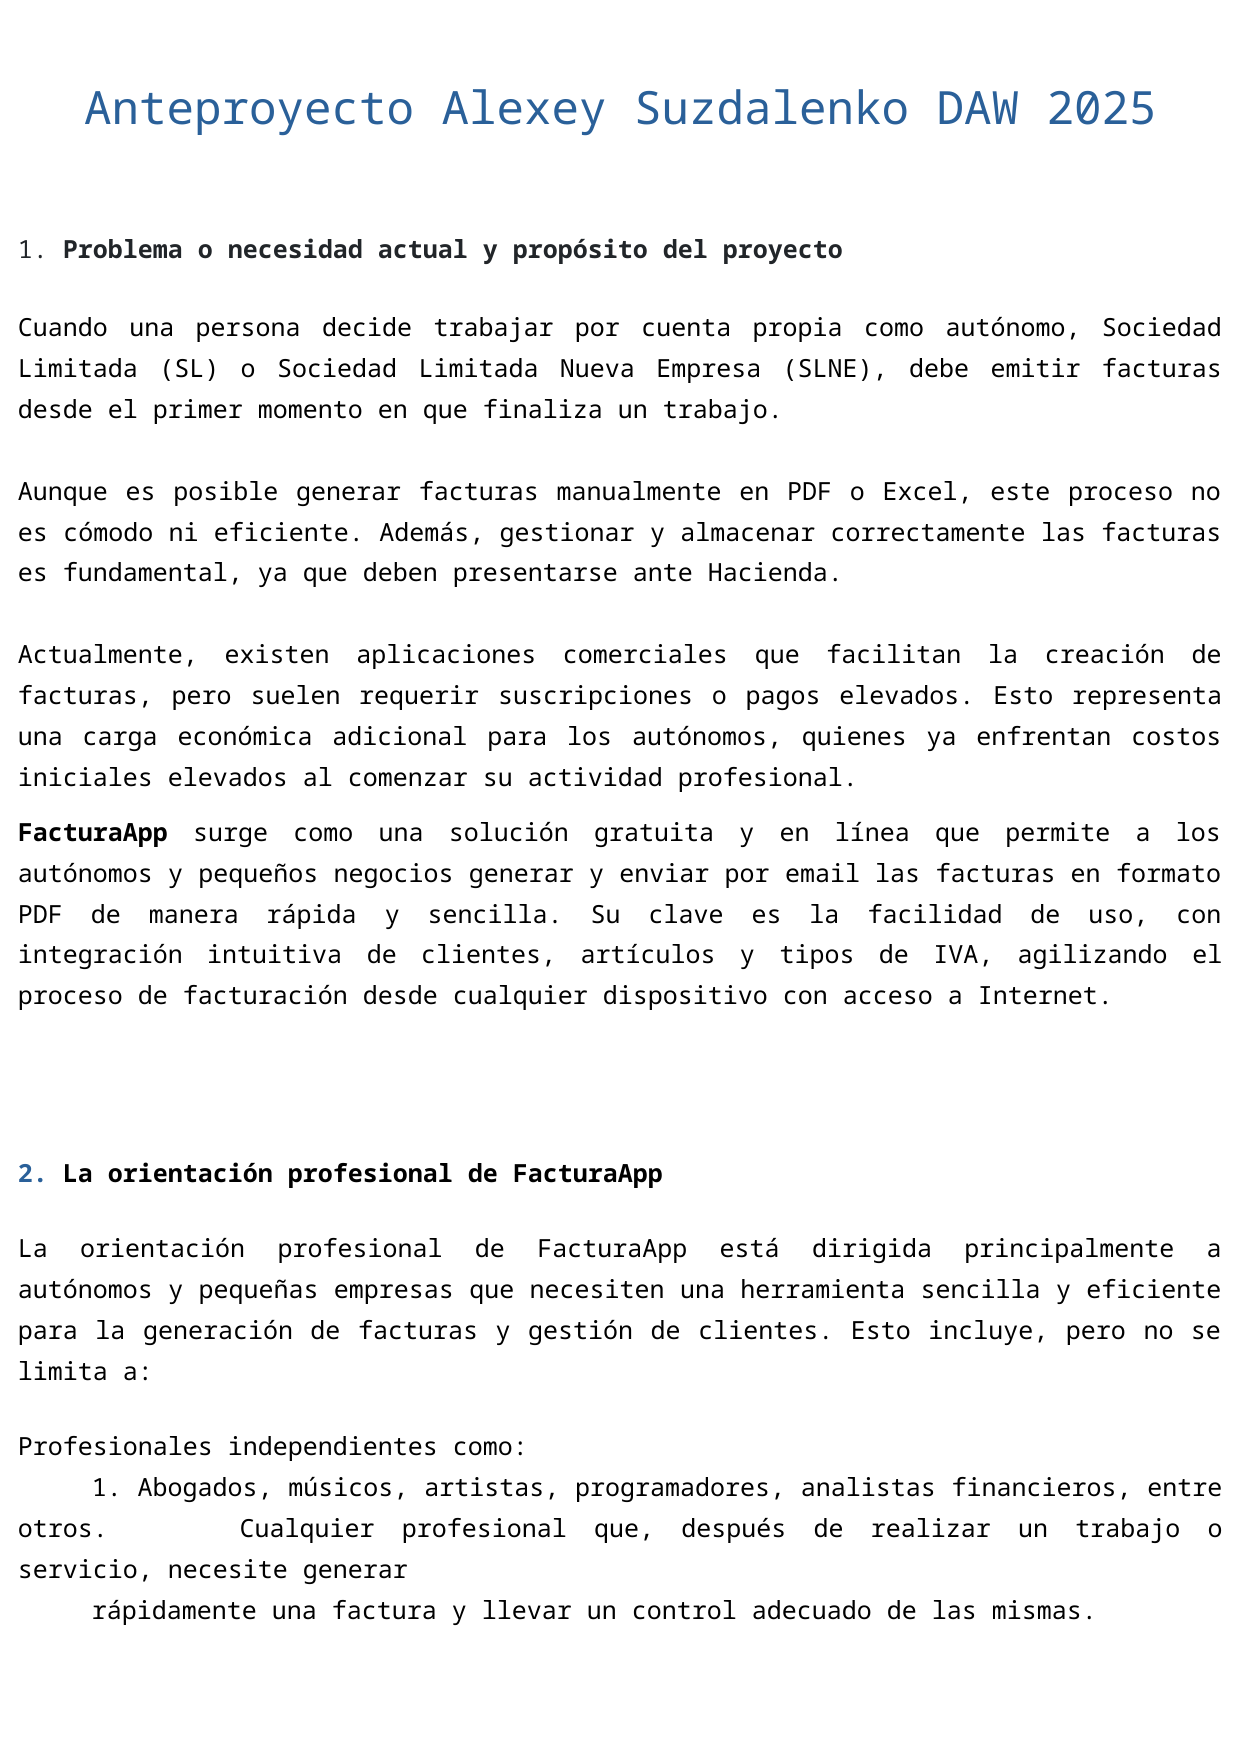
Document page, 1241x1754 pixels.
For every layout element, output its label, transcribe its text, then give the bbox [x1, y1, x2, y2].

subtitle Anteproyecto Alexey Suzdalenko DAW 2025 [18, 75, 1222, 138]
text 1. Abogados, músicos, artistas, programadores, analistas financieros, entre otros. Cualquier profesional que, después de realizar un trabajo o servicio, necesite generar [18, 1470, 1222, 1586]
text Cuando una persona decide trabajar por cuenta propia como autónomo, Sociedad Limitada (SL) o Sociedad Limitada Nueva Empresa (SLNE), debe emitir facturas desde el primer momento en que finaliza un trabajo. [18, 310, 1222, 426]
text Profesionales independientes como: [18, 1429, 1222, 1463]
text 1. Problema o necesidad actual y propósito del proyecto [18, 232, 1222, 266]
text FacturaApp surge como una solución gratuita y en línea que permite a los autónomos y pequeños negocios generar y enviar por email las facturas en formato PDF de manera rápida y sencilla. Su clave es la facilidad de uso, con integración intuitiva de clientes, artículos y tipos de IVA, agilizando el proceso de facturación desde cualquier dispositivo con acceso a Internet. [18, 814, 1222, 1012]
text Aunque es posible generar facturas manualmente en PDF o Excel, este proceso no es cómodo ni eficiente. Además, gestionar y almacenar correctamente las facturas es fundamental, ya que deben presentarse ante Hacienda. [18, 473, 1222, 589]
text 2. La orientación profesional de FacturaApp [18, 1156, 1222, 1190]
text La orientación profesional de FacturaApp está dirigida principalmente a autónomos y pequeñas empresas que necesiten una herramienta sencilla y eficiente para la generación de facturas y gestión de clientes. Esto incluye, pero no se limita a: [18, 1231, 1222, 1388]
text rápidamente una factura y llevar un control adecuado de las mismas. [18, 1592, 1222, 1626]
text Actualmente, existen aplicaciones comerciales que facilitan la creación de facturas, pero suelen requerir suscripciones o pagos elevados. Esto representa una carga económica adicional para los autónomos, quienes ya enfrentan costos iniciales elevados al comenzar su actividad profesional. [18, 637, 1222, 793]
